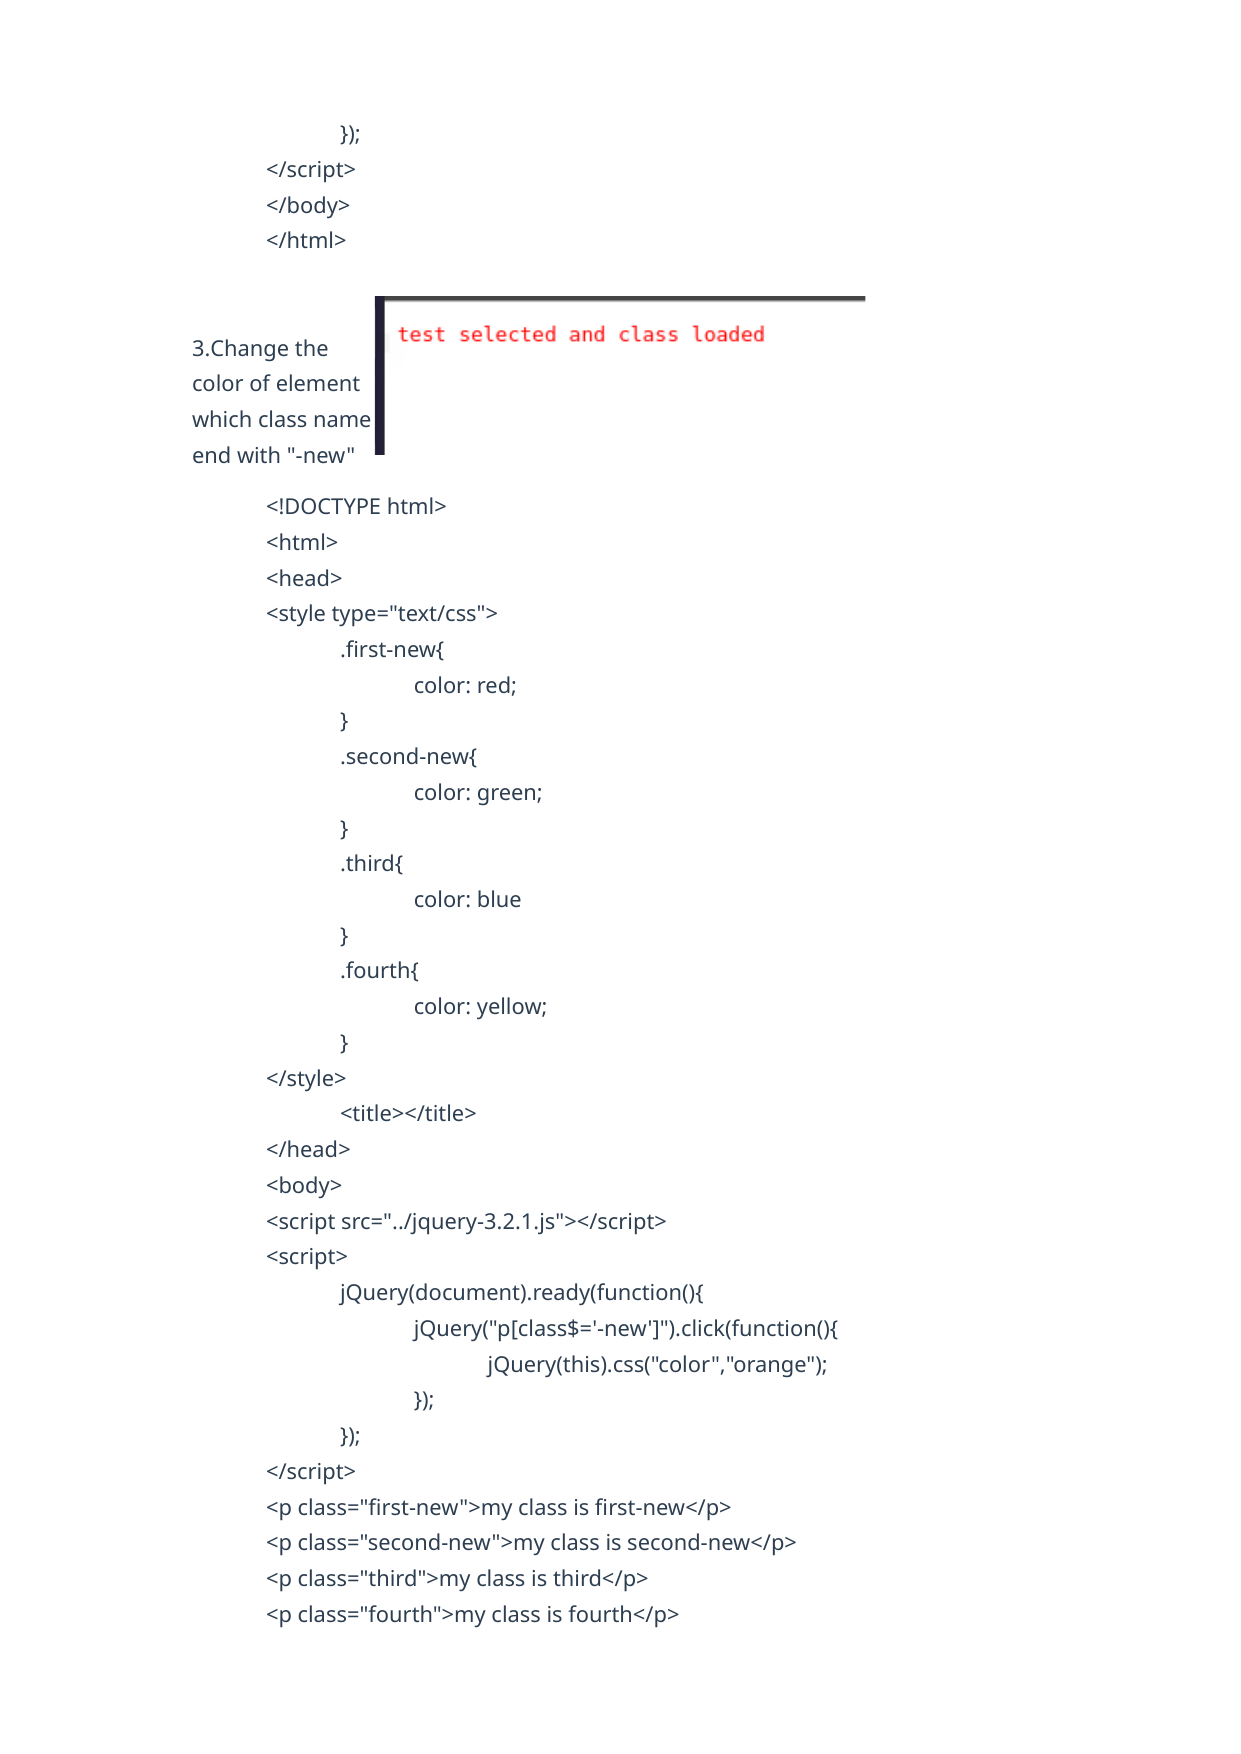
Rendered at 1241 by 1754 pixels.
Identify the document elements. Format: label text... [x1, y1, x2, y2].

text <title></title> [266, 1098, 1122, 1128]
text } [266, 920, 1122, 949]
text <!DOCTYPE html> [266, 491, 1122, 521]
text .third{ [266, 848, 1122, 878]
text } [266, 705, 1122, 735]
text }); [266, 1420, 1122, 1450]
text <p class="second-new">my class is second-new</p> [266, 1527, 1122, 1557]
picture [374, 296, 866, 455]
text <body> [266, 1170, 1122, 1200]
text } [266, 1027, 1122, 1057]
text .first-new{ [266, 634, 1122, 664]
text jQuery("p[class$='-new']").click(function(){ [266, 1313, 1122, 1343]
text }); [266, 118, 1122, 148]
text <style type="text/css"> [266, 598, 1122, 628]
text jQuery(this).css("color","orange"); [266, 1348, 1122, 1378]
text <script> [266, 1241, 1122, 1271]
text .fourth{ [266, 956, 1122, 985]
text </body> [266, 189, 1122, 219]
text } [266, 813, 1122, 842]
text color: blue [266, 884, 1122, 914]
text <html> [266, 527, 1122, 557]
text color: red; [266, 670, 1122, 699]
text color: yellow; [266, 991, 1122, 1021]
text color: green; [266, 777, 1122, 807]
text <p class="third">my class is third</p> [266, 1563, 1122, 1593]
text .second-new{ [266, 741, 1122, 771]
text </head> [266, 1134, 1122, 1164]
text <p class="first-new">my class is first-new</p> [266, 1491, 1122, 1521]
text </style> [266, 1063, 1122, 1092]
text <p class="fourth">my class is fourth</p> [266, 1599, 1122, 1628]
list Change the color of element which class name end with "-new" [118, 332, 1122, 469]
text </html> [266, 225, 1122, 255]
text </script> [266, 1456, 1122, 1486]
text </script> [266, 154, 1122, 184]
text <head> [266, 562, 1122, 592]
text jQuery(document).ready(function(){ [266, 1277, 1122, 1307]
text }); [266, 1384, 1122, 1414]
text <script src="../jquery-3.2.1.js"></script> [266, 1206, 1122, 1235]
